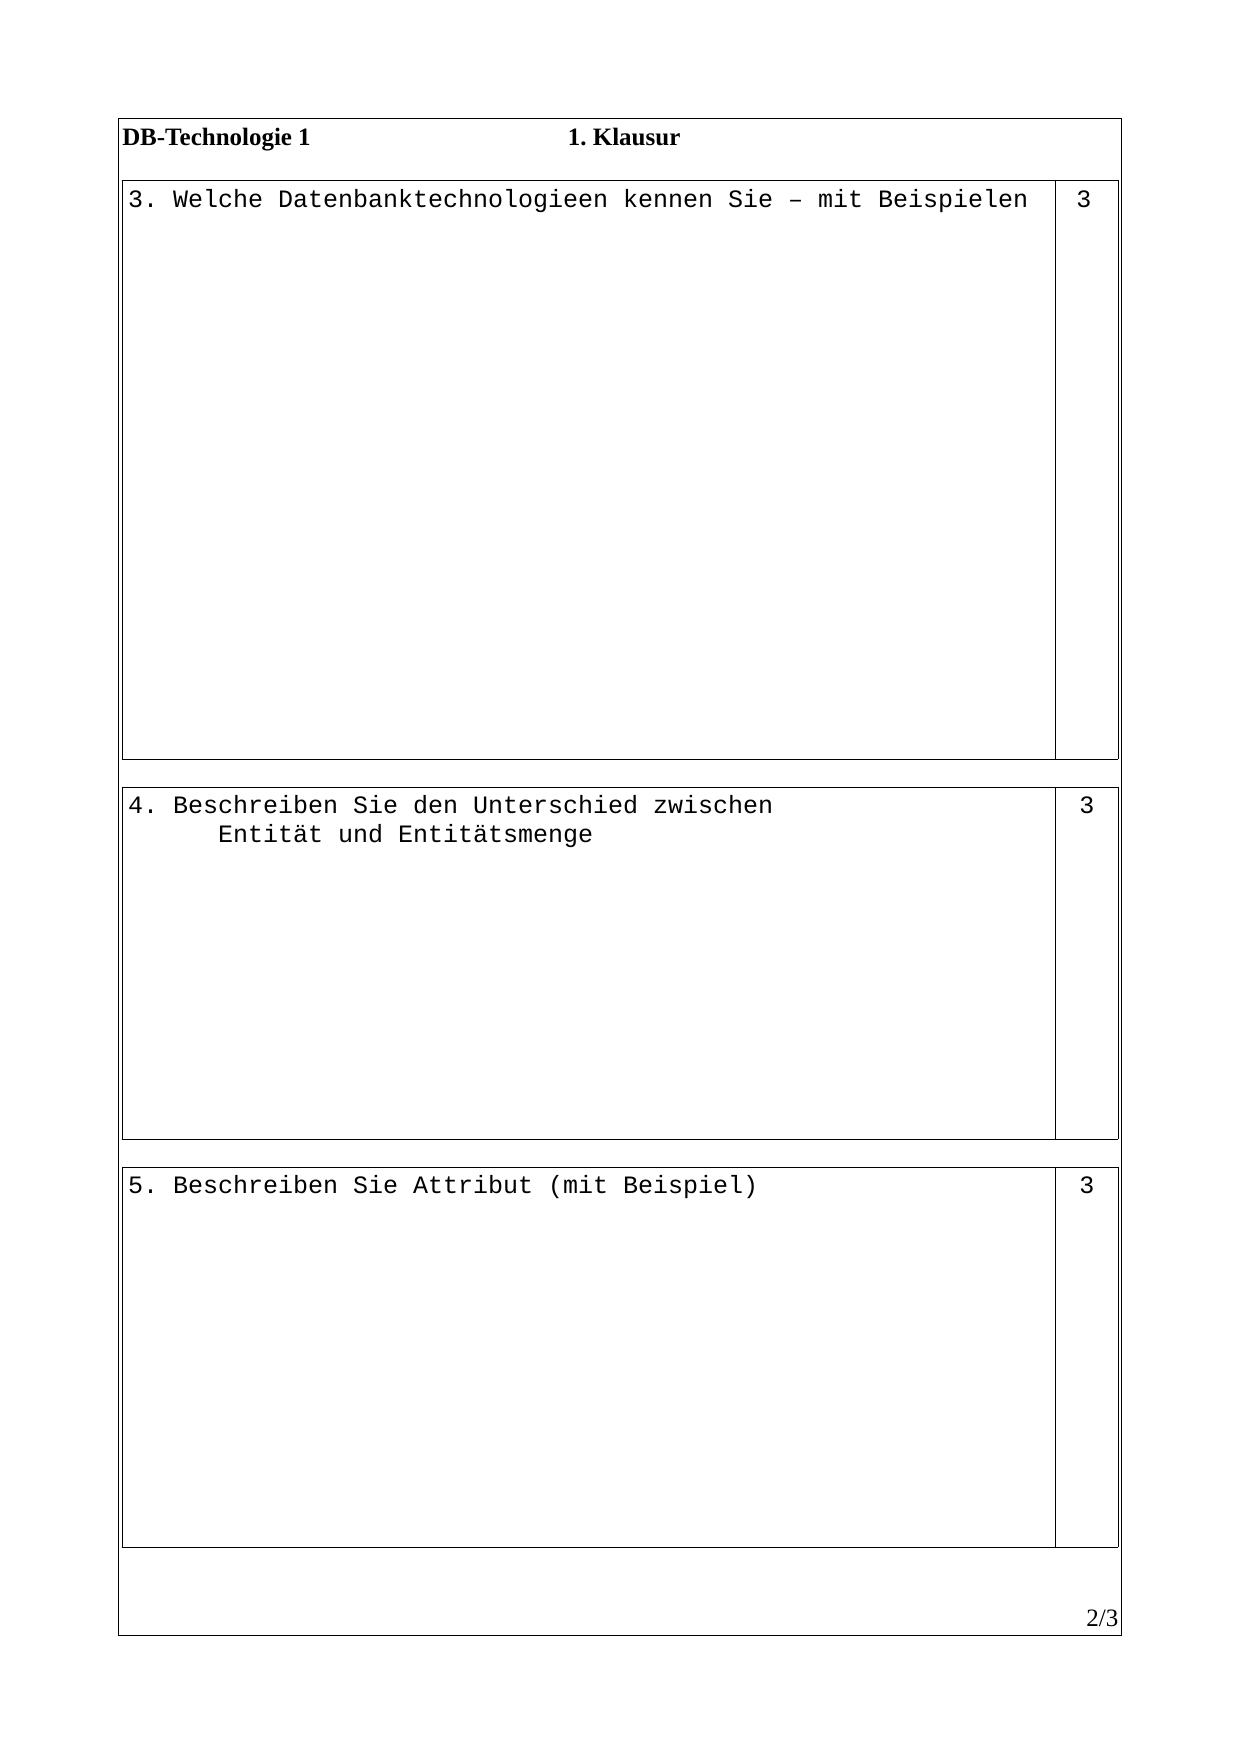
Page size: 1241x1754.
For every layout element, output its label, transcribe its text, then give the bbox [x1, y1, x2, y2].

table_header 4. Beschreiben Sie den Unterschied zwischen Entität und Entitätsmenge [123, 788, 1055, 1138]
table_header 5. Beschreiben Sie Attribut (mit Beispiel) [123, 1168, 1055, 1547]
table_header 3. Welche Datenbanktechnologieen kennen Sie – mit Beispielen [123, 181, 1055, 758]
table_header 3 [1056, 181, 1118, 758]
table_header 3 [1056, 788, 1118, 1138]
table_header 3 [1056, 1168, 1118, 1547]
